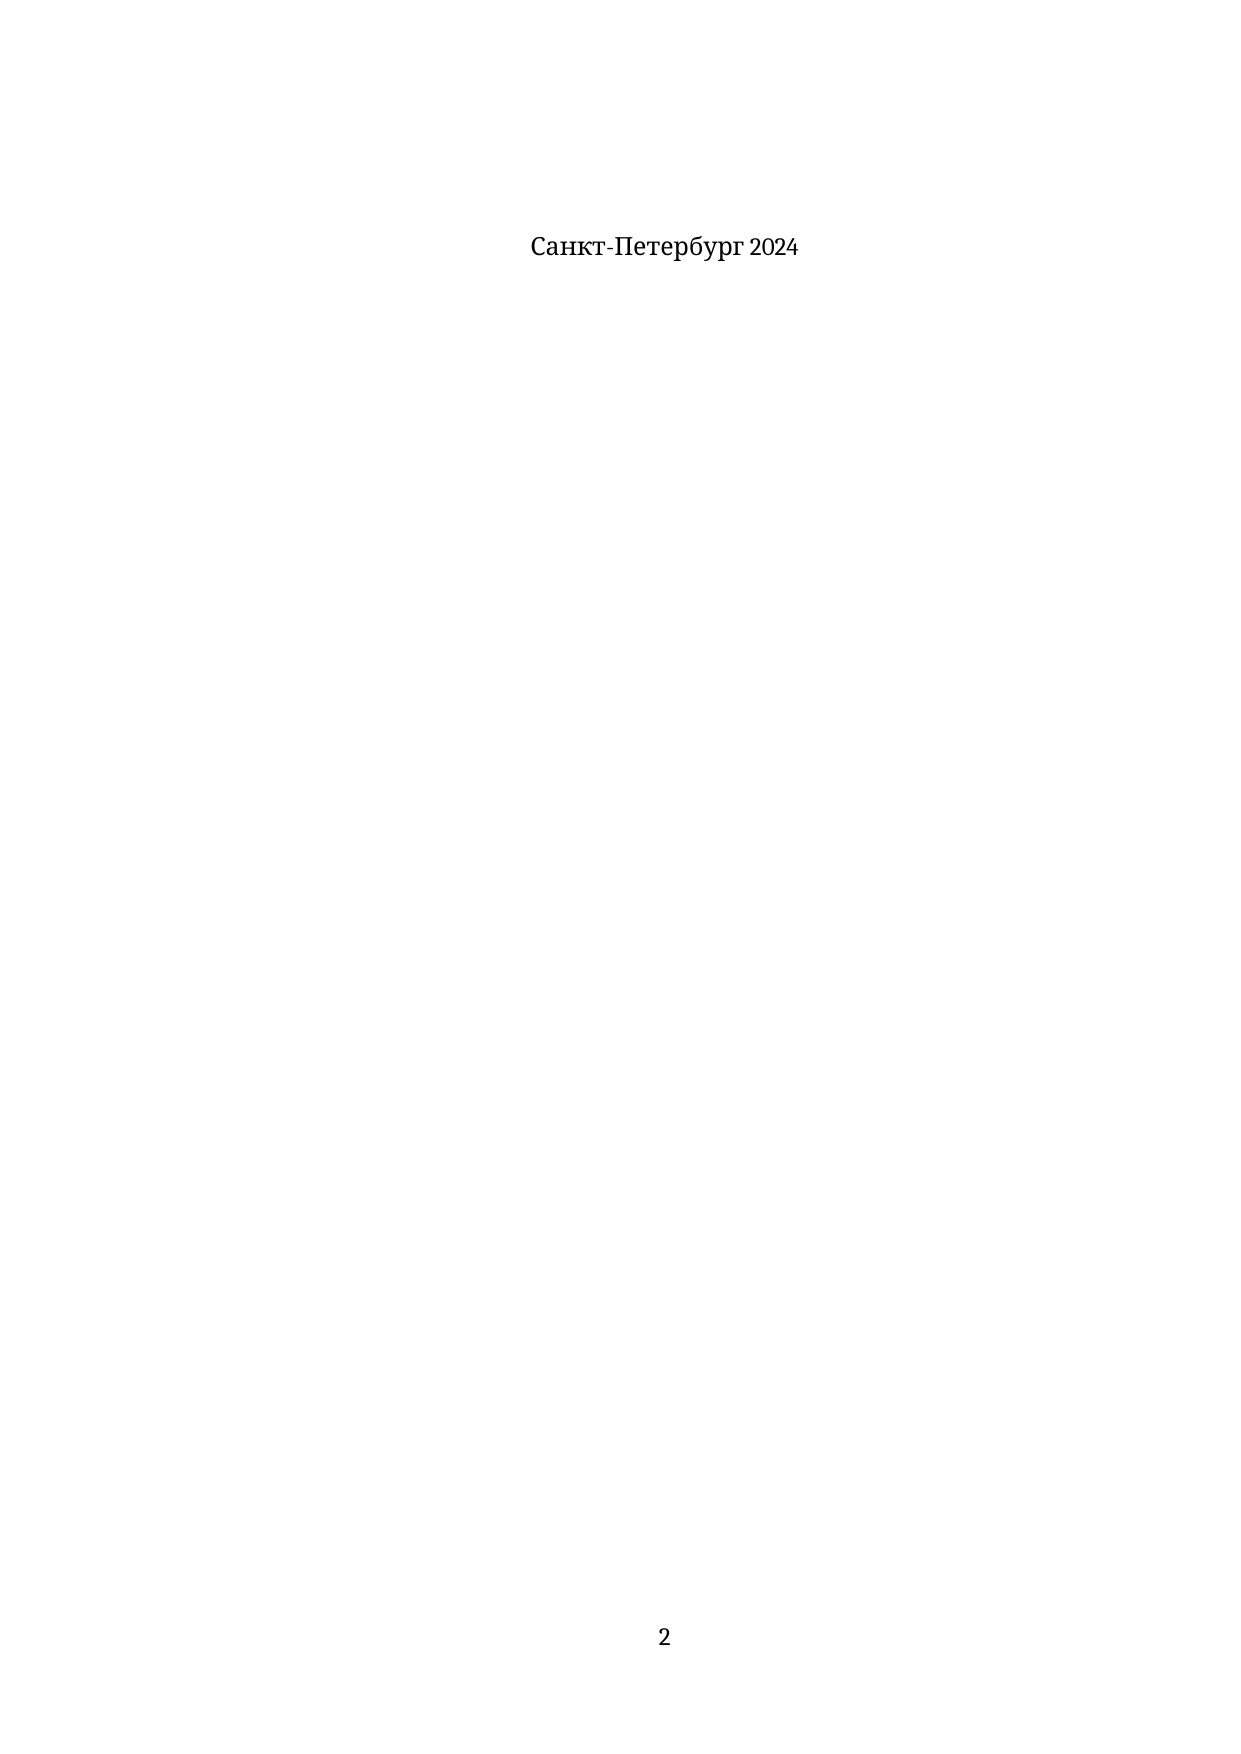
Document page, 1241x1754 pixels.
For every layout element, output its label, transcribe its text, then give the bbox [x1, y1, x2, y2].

text Санкт-Петербург 2024 [177, 233, 1152, 262]
